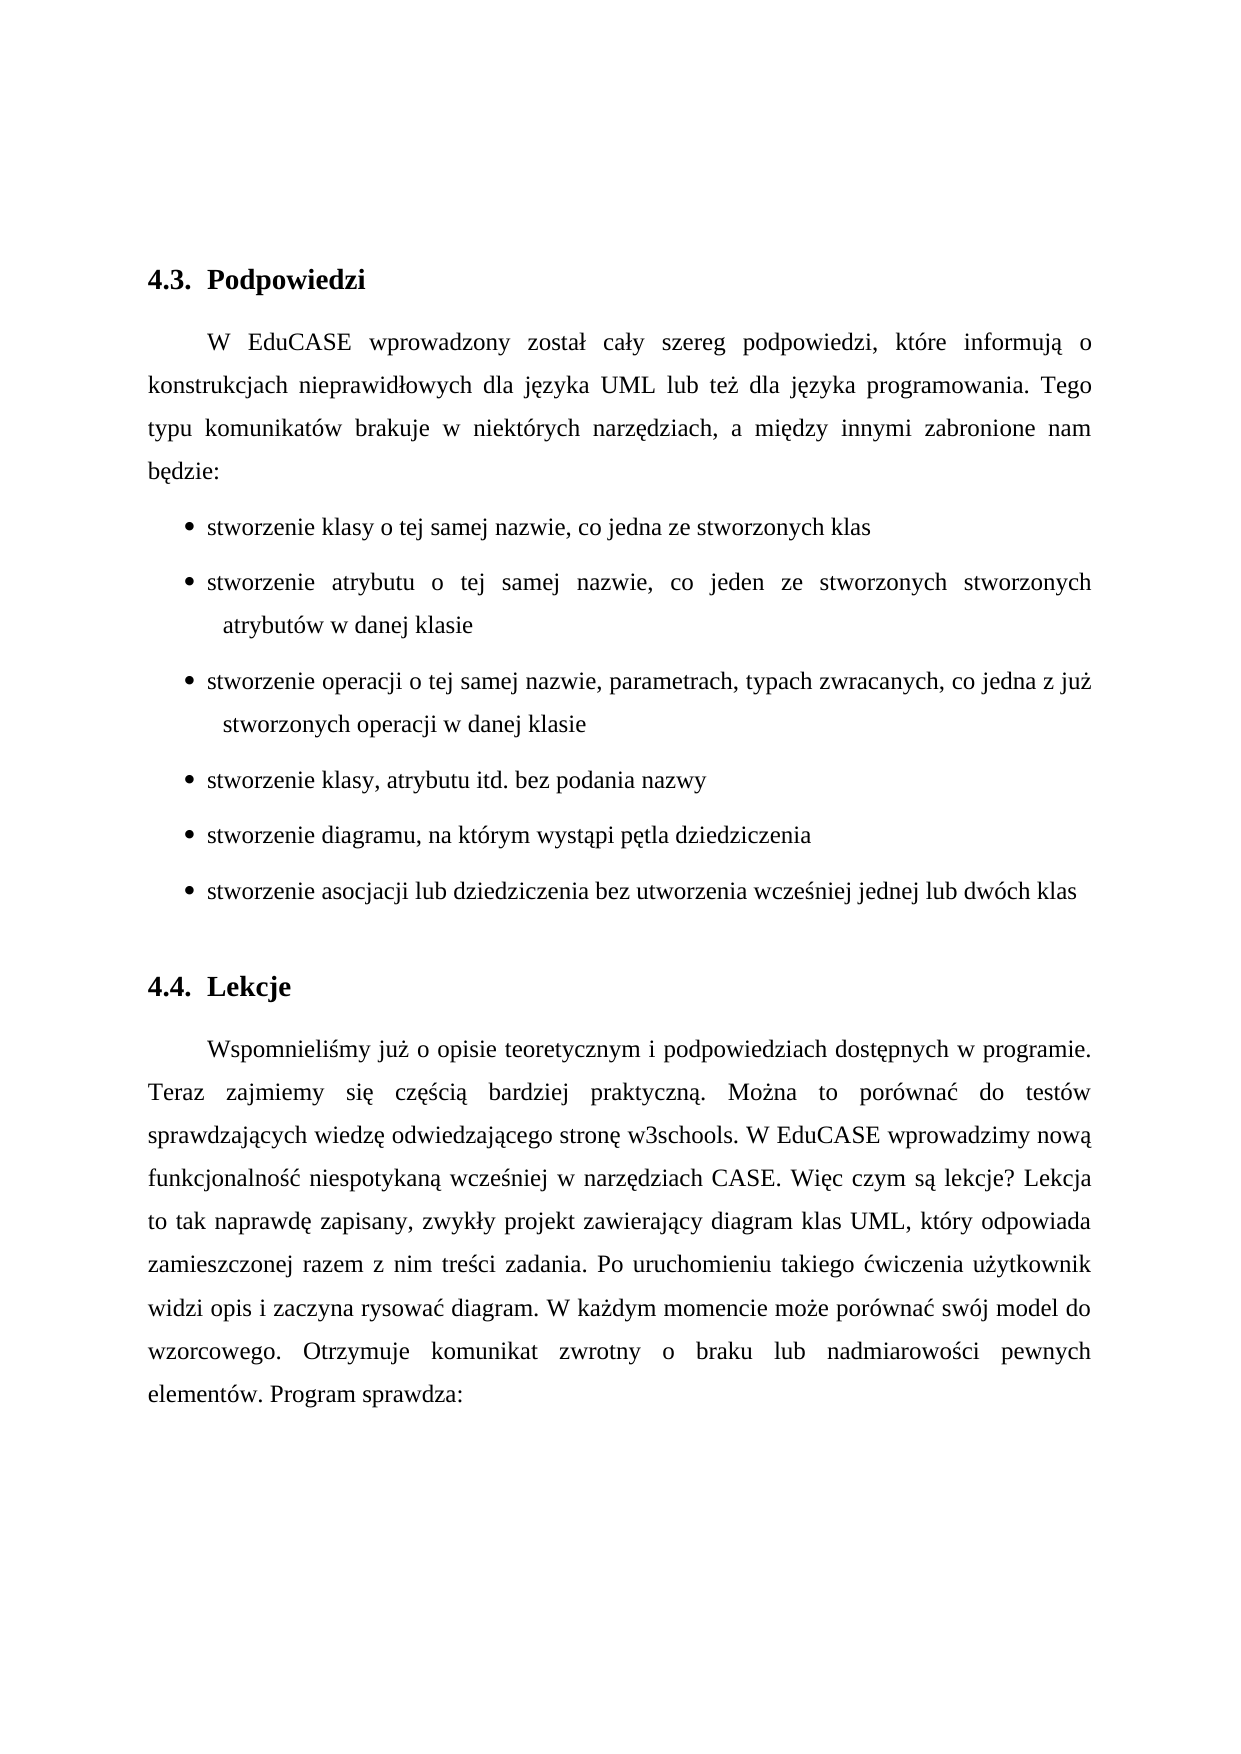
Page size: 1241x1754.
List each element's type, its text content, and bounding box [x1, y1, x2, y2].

list stworzenie klasy o tej samej nazwie, co jedna ze stworzonych klas [185, 512, 1092, 540]
list stworzenie diagramu, na którym wystąpi pętla dziedziczenia [185, 820, 1092, 849]
list stworzenie operacji o tej samej nazwie, parametrach, typach zwracanych, co jedna z już stworzonych operacji w danej klasie [185, 666, 1092, 738]
text Wspomnieliśmy już o opisie teoretycznym i podpowiedziach dostępnych w programie. Teraz zajmiemy się częścią bardziej praktyczną. Można to porównać do testów sprawdzających wiedzę odwiedzającego stronę w3schools. W EduCASE wprowadzimy nową funkcjonalność niespotykaną wcześniej w narzędziach CASE. Więc czym są lekcje? Lekcja to tak naprawdę zapisany, zwykły projekt zawierający diagram klas UML, który odpowiada zamieszczonej razem z nim treści zadania. Po uruchomieniu takiego ćwiczenia użytkownik widzi opis i zaczyna rysować diagram. W każdym momencie może porównać swój model do wzorcowego. Otrzymuje komunikat zwrotny o braku lub nadmiarowości pewnych elementów. Program sprawdza: [148, 1034, 1092, 1408]
text W EduCASE wprowadzony został cały szereg podpowiedzi, które informują o konstrukcjach nieprawidłowych dla języka UML lub też dla języka programowania. Tego typu komunikatów brakuje w niektórych narzędziach, a między innymi zabronione nam będzie: [148, 327, 1092, 485]
subtitle Podpowiedzi [148, 262, 1092, 295]
list stworzenie klasy, atrybutu itd. bez podania nazwy [185, 765, 1092, 793]
subtitle Lekcje [148, 969, 1092, 1003]
list stworzenie atrybutu o tej samej nazwie, co jeden ze stworzonych stworzonych atrybutów w danej klasie [185, 567, 1092, 639]
list stworzenie asocjacji lub dziedziczenia bez utworzenia wcześniej jednej lub dwóch klas [185, 876, 1092, 905]
